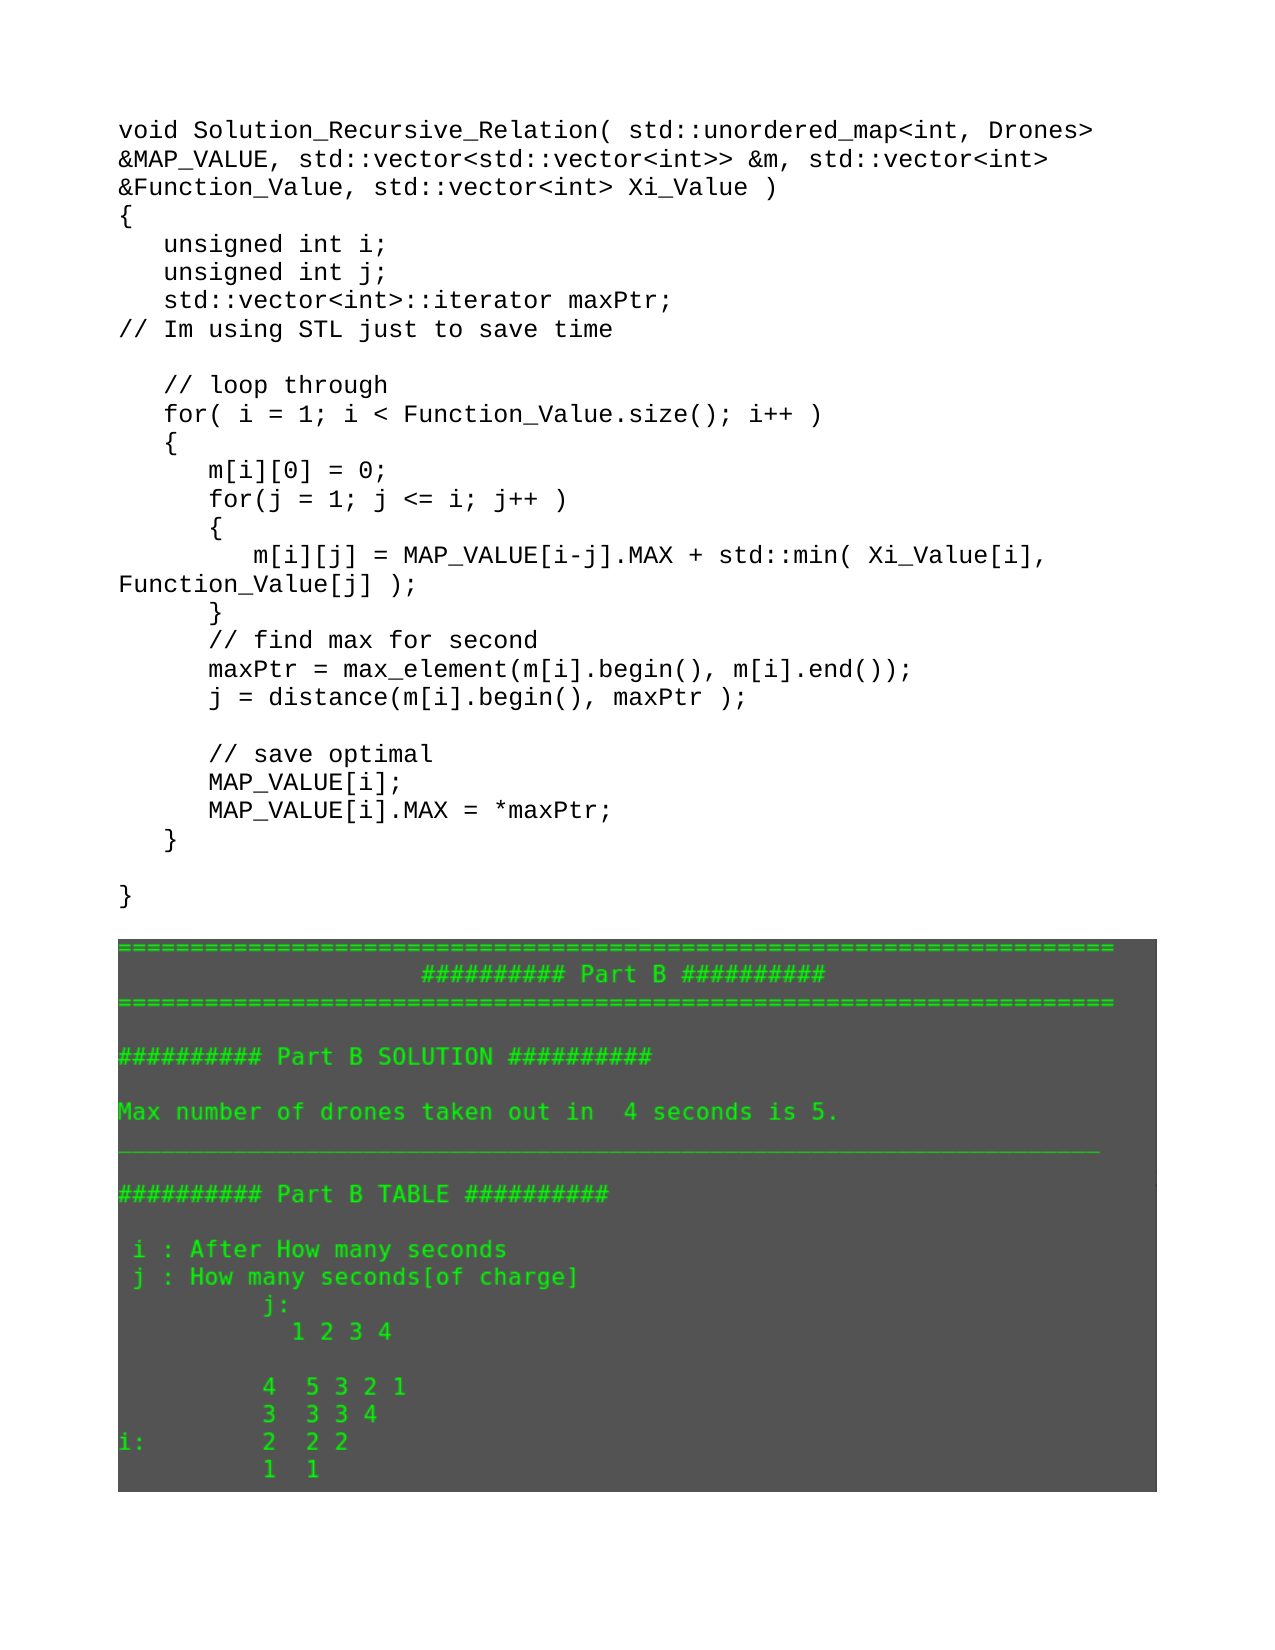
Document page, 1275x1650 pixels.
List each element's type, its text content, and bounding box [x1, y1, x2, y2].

text m[i][0] = 0; [118, 458, 1157, 486]
text // find max for second [118, 628, 1157, 656]
text for( i = 1; i < Function_Value.size(); i++ ) [118, 401, 1157, 430]
text { [118, 430, 1157, 458]
text for(j = 1; j <= i; j++ ) [118, 486, 1157, 515]
text // save optimal [118, 741, 1157, 770]
text MAP_VALUE[i].MAX = *maxPtr; [118, 798, 1157, 826]
text void Solution_Recursive_Relation( std::unordered_map<int, Drones> &MAP_VALUE, std::vector<std::vector<int>> &m, std::vector<int> &Function_Value, std::vector<int> Xi_Value ) [118, 118, 1157, 203]
text maxPtr = max_element(m[i].begin(), m[i].end()); [118, 656, 1157, 685]
text unsigned int i; [118, 231, 1157, 260]
text std::vector<int>::iterator maxPtr; [118, 288, 1157, 316]
text { [118, 203, 1157, 231]
text // loop through [118, 373, 1157, 401]
text } [118, 826, 1157, 855]
picture [118, 939, 1157, 1492]
text m[i][j] = MAP_VALUE[i-j].MAX + std::min( Xi_Value[i], Function_Value[j] ); [118, 543, 1157, 600]
text // Im using STL just to save time [118, 316, 1157, 345]
text j = distance(m[i].begin(), maxPtr ); [118, 685, 1157, 713]
text { [118, 515, 1157, 543]
text MAP_VALUE[i]; [118, 770, 1157, 798]
text } [118, 883, 1157, 911]
text unsigned int j; [118, 260, 1157, 288]
text } [118, 600, 1157, 628]
